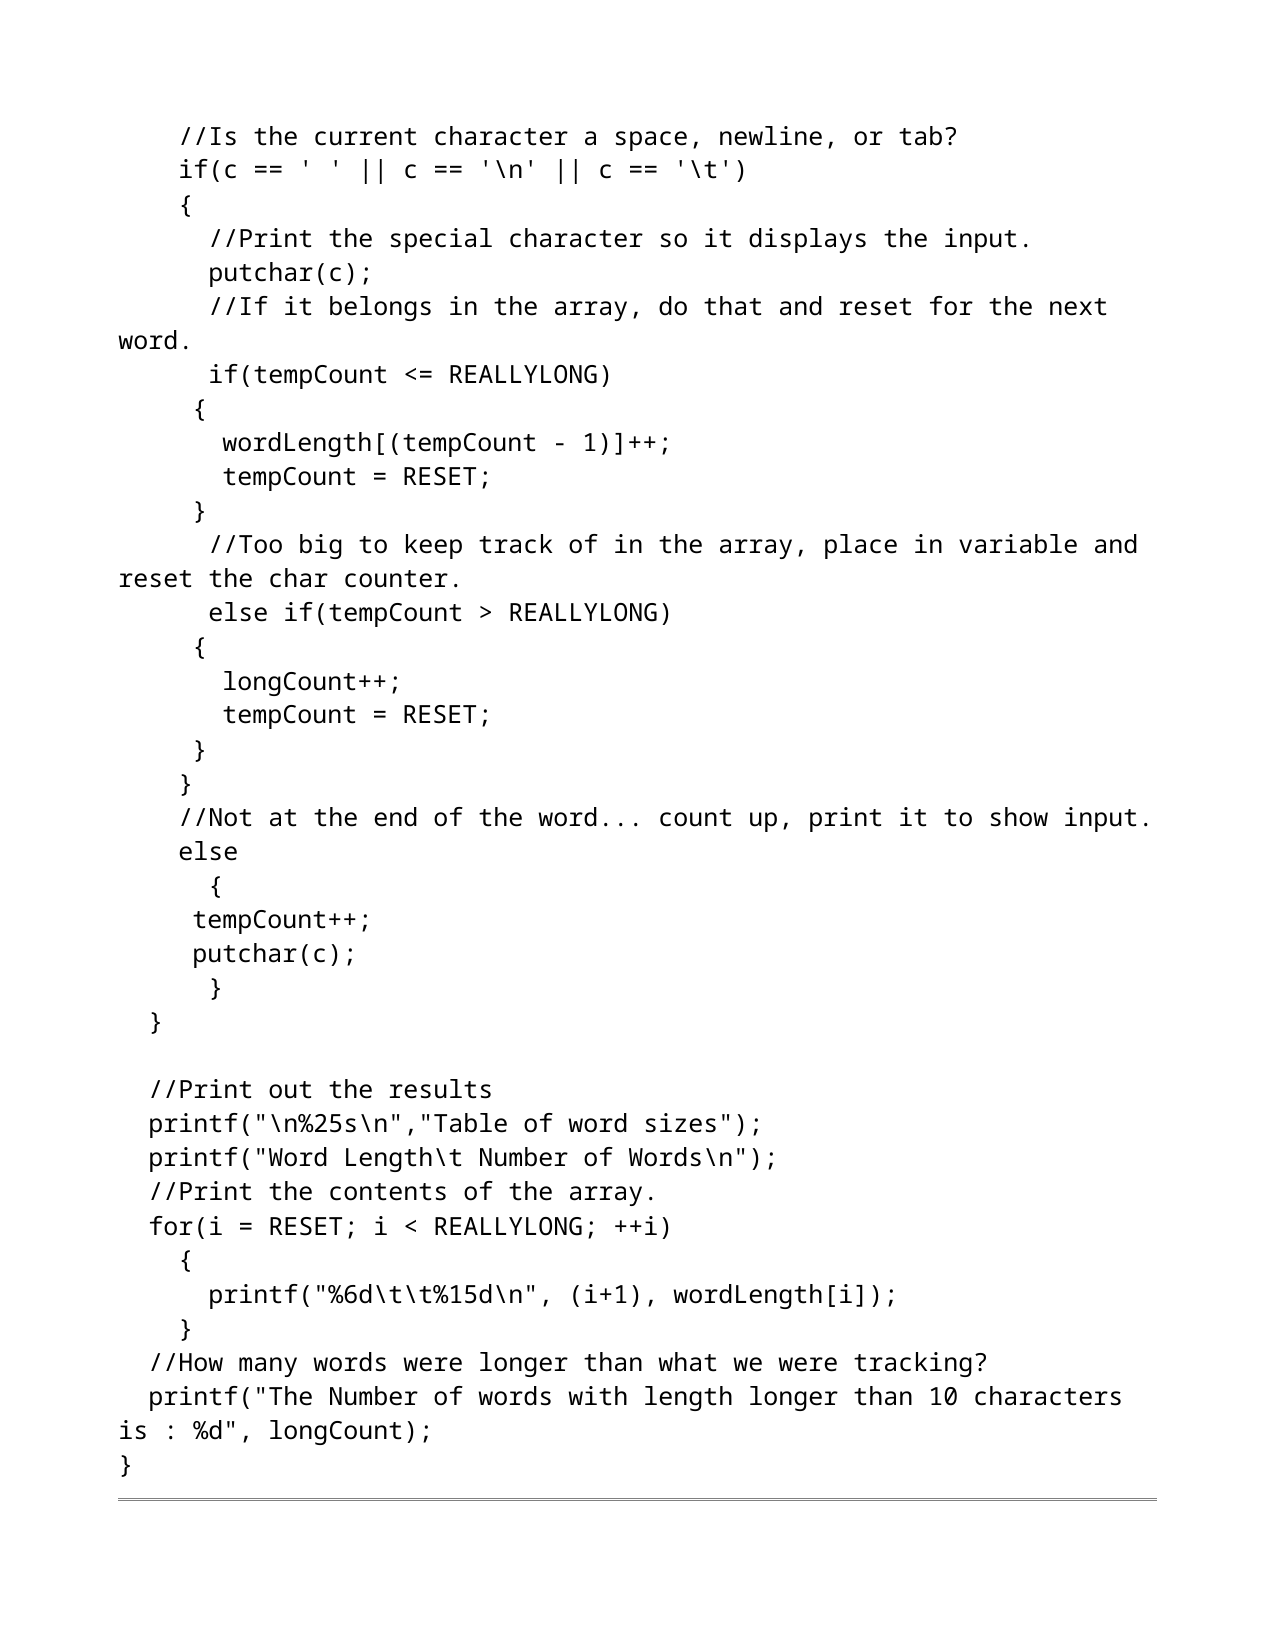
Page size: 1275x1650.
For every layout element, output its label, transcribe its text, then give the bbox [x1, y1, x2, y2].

text printf("\n%25s\n","Table of word sizes"); [118, 1106, 1157, 1140]
text tempCount = RESET; [118, 459, 1157, 493]
text //Is the current character a space, newline, or tab? [118, 118, 1157, 152]
text //If it belongs in the array, do that and reset for the next word. [118, 288, 1157, 357]
text //Print the special character so it displays the input. [118, 220, 1157, 254]
text tempCount = RESET; [118, 697, 1157, 731]
text printf("%6d\t\t%15d\n", (i+1), wordLength[i]); [118, 1276, 1157, 1310]
text //Not at the end of the word... count up, print it to show input. [118, 799, 1157, 833]
text { [118, 391, 1157, 425]
text if(c == ' ' || c == '\n' || c == '\t') [118, 152, 1157, 186]
text //How many words were longer than what we were tracking? [118, 1344, 1157, 1378]
text } [118, 1004, 1157, 1038]
text putchar(c); [118, 254, 1157, 288]
text wordLength[(tempCount - 1)]++; [118, 425, 1157, 459]
text { [118, 1242, 1157, 1276]
text //Print the contents of the array. [118, 1174, 1157, 1208]
text } [118, 765, 1157, 799]
text } [118, 493, 1157, 527]
text printf("The Number of words with length longer than 10 characters is : %d", longCount); [118, 1378, 1157, 1447]
text else if(tempCount > REALLYLONG) [118, 595, 1157, 629]
text } [118, 1310, 1157, 1344]
text } [118, 970, 1157, 1004]
text if(tempCount <= REALLYLONG) [118, 357, 1157, 391]
text //Too big to keep track of in the array, place in variable and reset the char counter. [118, 527, 1157, 595]
text for(i = RESET; i < REALLYLONG; ++i) [118, 1208, 1157, 1242]
text { [118, 186, 1157, 220]
text //Print out the results [118, 1072, 1157, 1106]
text longCount++; [118, 663, 1157, 697]
text { [118, 629, 1157, 663]
text } [118, 731, 1157, 765]
text tempCount++; [118, 902, 1157, 936]
text putchar(c); [118, 936, 1157, 970]
text { [118, 867, 1157, 902]
text printf("Word Length\t Number of Words\n"); [118, 1140, 1157, 1174]
text } [118, 1447, 1157, 1481]
text else [118, 833, 1157, 867]
